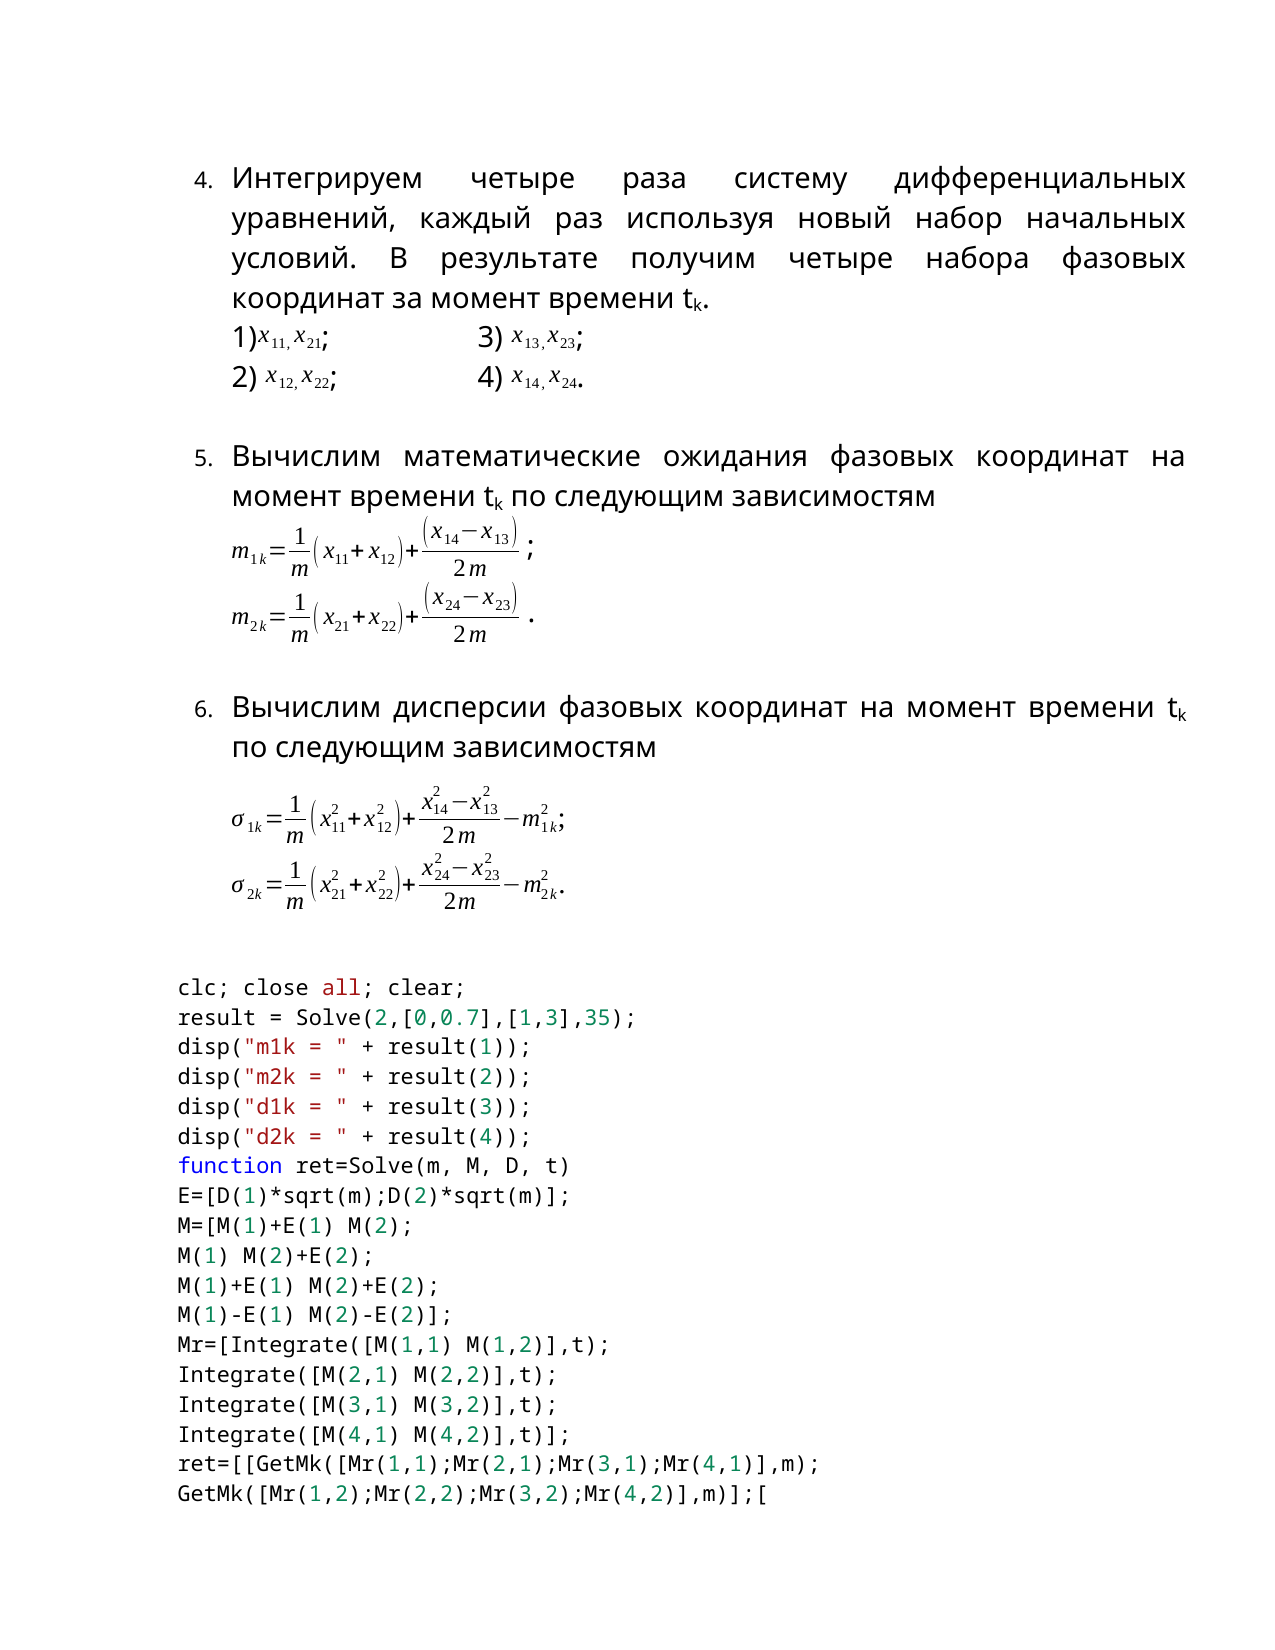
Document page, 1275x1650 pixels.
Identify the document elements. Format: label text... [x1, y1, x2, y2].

list 1); 3) ; [231, 317, 1186, 356]
text ret=[[GetMk([Mr(1,1);Mr(2,1);Mr(3,1);Mr(4,1)],m); [177, 1448, 1186, 1478]
text M(1) M(2)+E(2); [177, 1240, 1186, 1269]
text disp("d2k = " + result(4)); [177, 1121, 1186, 1150]
text M(1)+E(1) M(2)+E(2); [177, 1269, 1186, 1299]
list Вычислим дисперсии фазовых координат на момент времени tk по следующим зависимостям [194, 687, 1186, 766]
list ; [231, 515, 1186, 581]
text disp("m1k = " + result(1)); [177, 1031, 1186, 1061]
text M=[M(1)+E(1) M(2); [177, 1210, 1186, 1240]
text Mr=[Integrate([M(1,1) M(1,2)],t); [177, 1329, 1186, 1359]
text clc; close all; clear; [177, 972, 1186, 1001]
list 2) ; 4) . [231, 356, 1186, 396]
text E=[D(1)*sqrt(m);D(2)*sqrt(m)]; [177, 1180, 1186, 1210]
text Integrate([M(2,1) M(2,2)],t); [177, 1359, 1186, 1389]
text function ret=Solve(m, M, D, t) [177, 1150, 1186, 1180]
list Вычислим математические ожидания фазовых координат на момент времени tk по следующим зависимостям [194, 436, 1186, 515]
text result = Solve(2,[0,0.7],[1,3],35); [177, 1001, 1186, 1031]
text disp("m2k = " + result(2)); [177, 1061, 1186, 1091]
text GetMk([Mr(1,2);Mr(2,2);Mr(3,2);Mr(4,2)],m)];[ [177, 1478, 1186, 1508]
text M(1)-E(1) M(2)-E(2)]; [177, 1299, 1186, 1329]
list . [231, 581, 1186, 647]
list Интегрируем четыре раза систему дифференциальных уравнений, каждый раз используя новый набор начальных условий. В результате получим четыре набора фазовых координат за момент времени tk. [194, 158, 1186, 317]
text Integrate([M(3,1) M(3,2)],t); [177, 1389, 1186, 1418]
text disp("d1k = " + result(3)); [177, 1091, 1186, 1121]
text Integrate([M(4,1) M(4,2)],t)]; [177, 1418, 1186, 1448]
text . [231, 849, 1186, 915]
text ; [231, 783, 1186, 849]
